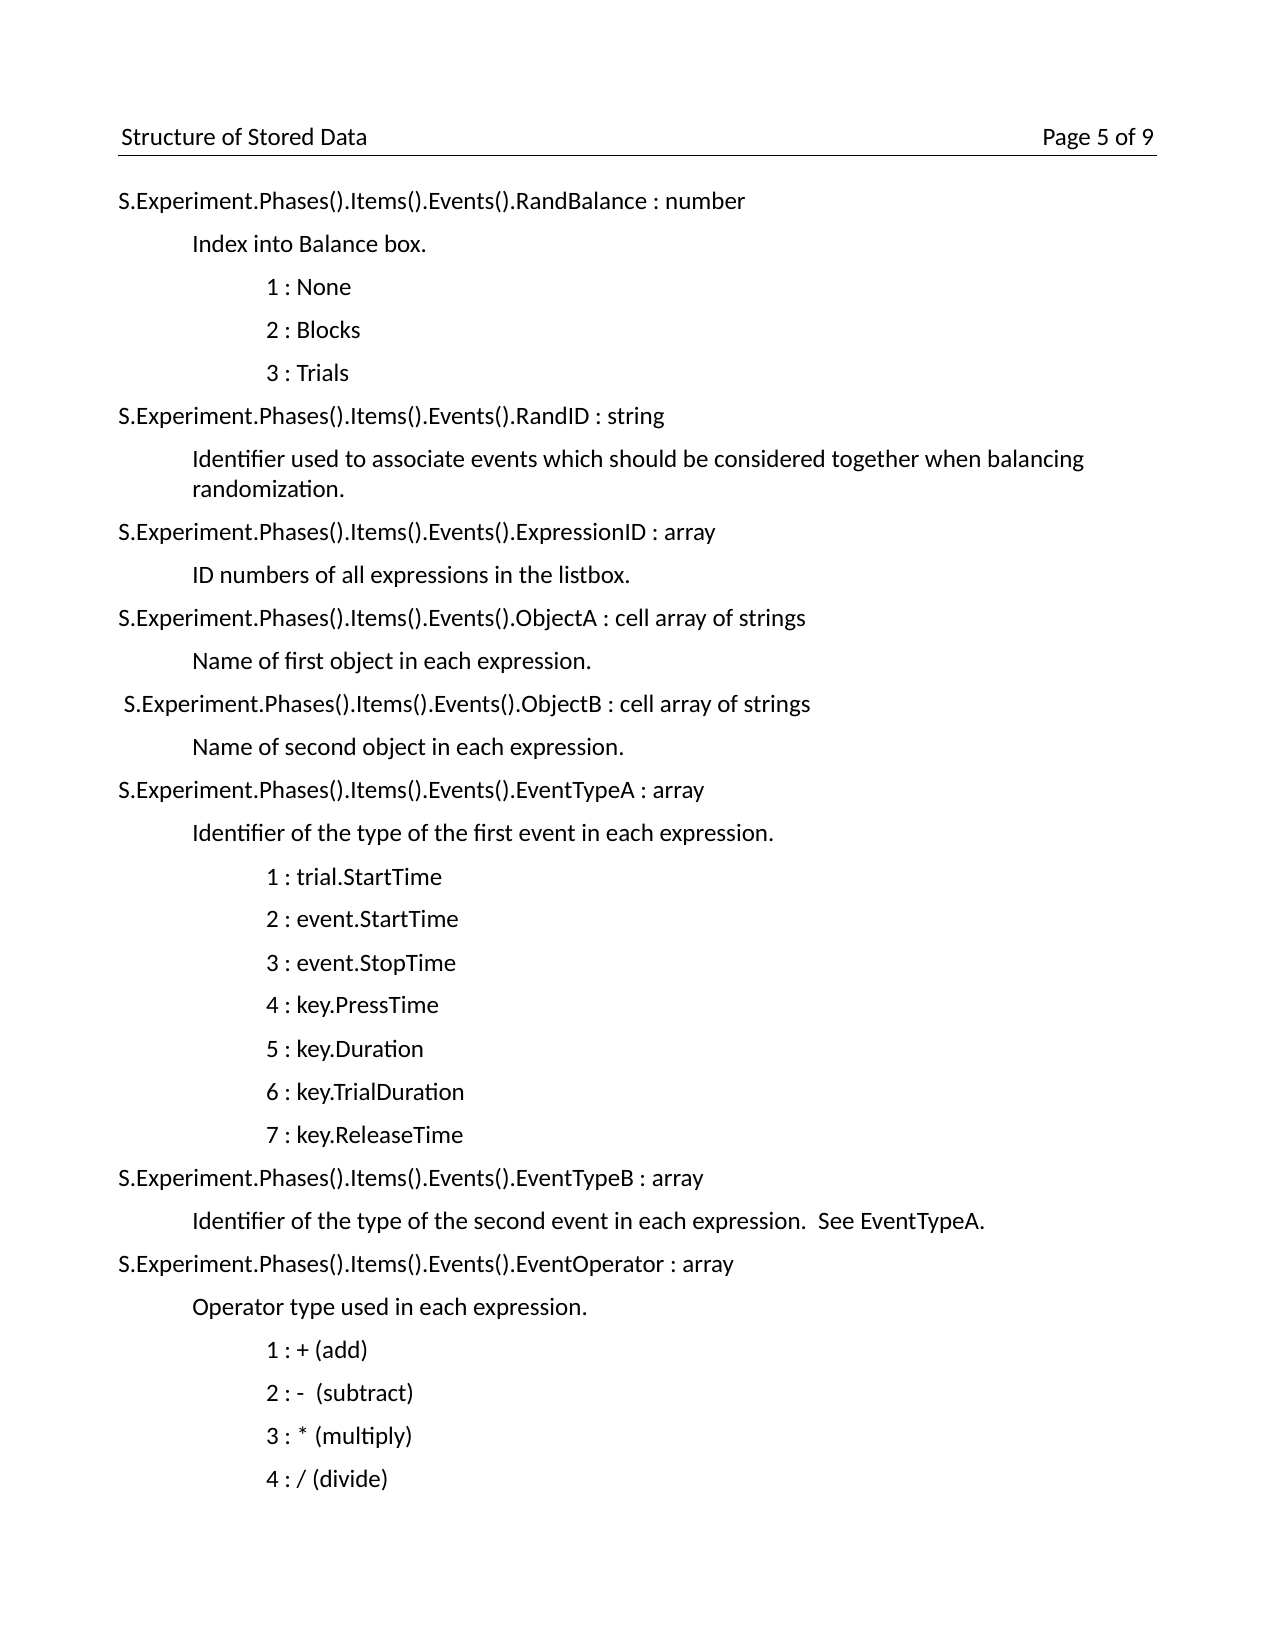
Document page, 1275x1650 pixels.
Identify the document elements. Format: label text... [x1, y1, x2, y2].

text Identifier of the type of the second event in each expression. See EventTypeA. [118, 1205, 1157, 1235]
text 1 : None [118, 271, 1157, 301]
text Index into Balance box. [118, 228, 1157, 258]
text S.Experiment.Phases().Items().Events().RandBalance : number [118, 185, 1157, 215]
text 1 : + (add) [118, 1334, 1157, 1364]
text 3 : Trials [118, 357, 1157, 387]
text 3 : * (multiply) [118, 1420, 1157, 1450]
text 2 : event.StartTime [118, 904, 1157, 934]
text 2 : Blocks [118, 314, 1157, 344]
text S.Experiment.Phases().Items().Events().ObjectA : cell array of strings [118, 602, 1157, 633]
text ID numbers of all expressions in the listbox. [118, 559, 1157, 590]
text S.Experiment.Phases().Items().Events().EventTypeB : array [118, 1162, 1157, 1192]
text S.Experiment.Phases().Items().Events().EventOperator : array [118, 1248, 1157, 1278]
text 5 : key.Duration [118, 1033, 1157, 1063]
text S.Experiment.Phases().Items().Events().EventTypeA : array [118, 774, 1157, 805]
text S.Experiment.Phases().Items().Events().ObjectB : cell array of strings [118, 688, 1157, 719]
text S.Experiment.Phases().Items().Events().RandID : string [118, 400, 1157, 430]
text Name of first object in each expression. [118, 646, 1157, 676]
text Operator type used in each expression. [118, 1291, 1157, 1321]
text 3 : event.StopTime [118, 947, 1157, 977]
text 6 : key.TrialDuration [118, 1076, 1157, 1106]
text Name of second object in each expression. [118, 732, 1157, 762]
text 4 : / (divide) [118, 1463, 1157, 1493]
text Identifier used to associate events which should be considered together when balancing randomization. [118, 443, 1157, 504]
text S.Experiment.Phases().Items().Events().ExpressionID : array [118, 516, 1157, 547]
text 4 : key.PressTime [118, 990, 1157, 1020]
text Identifier of the type of the first event in each expression. [118, 818, 1157, 848]
text 7 : key.ReleaseTime [118, 1119, 1157, 1149]
text 1 : trial.StartTime [118, 861, 1157, 891]
text 2 : - (subtract) [118, 1377, 1157, 1407]
